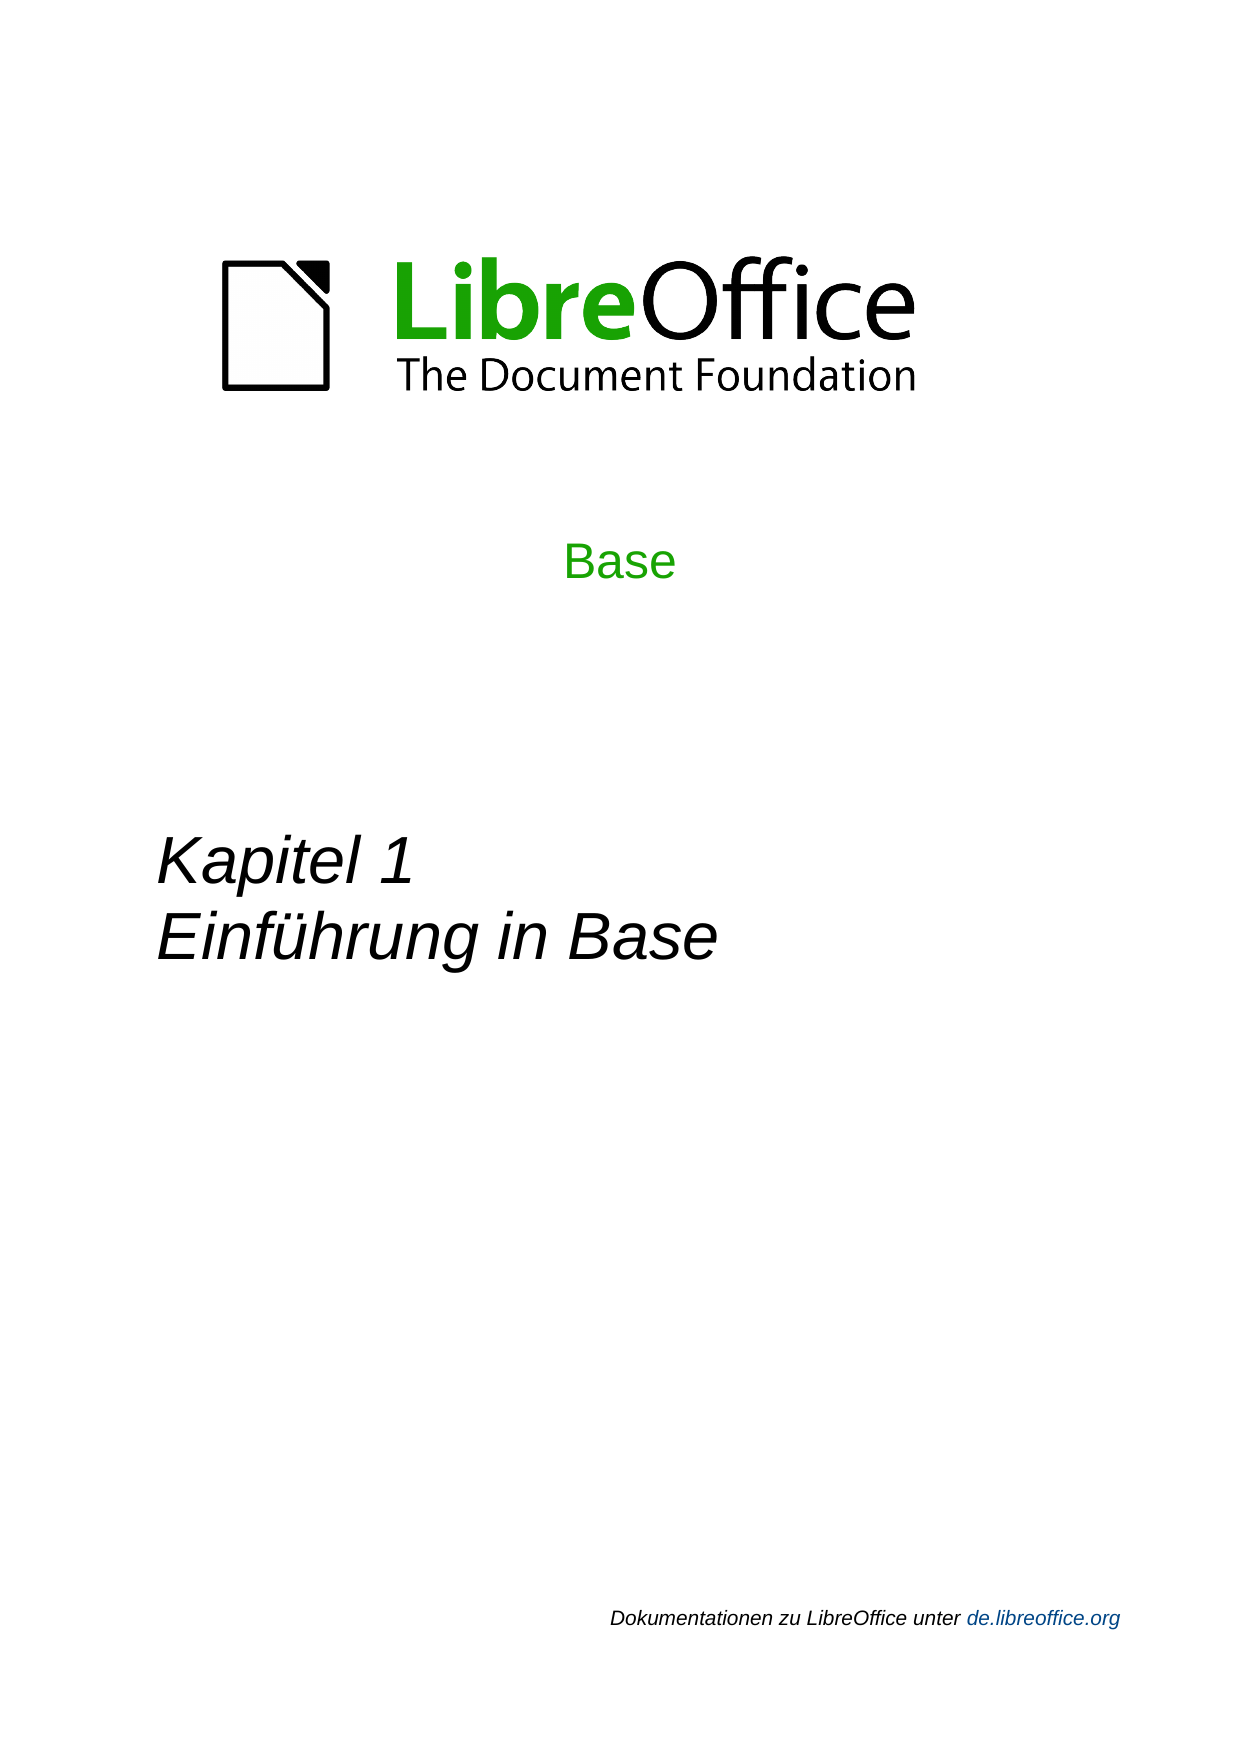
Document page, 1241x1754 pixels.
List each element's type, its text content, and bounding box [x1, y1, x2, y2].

text Base [118, 532, 1122, 589]
text Kapitel 1 Einführung in Base [157, 821, 1122, 974]
picture [180, 225, 966, 426]
